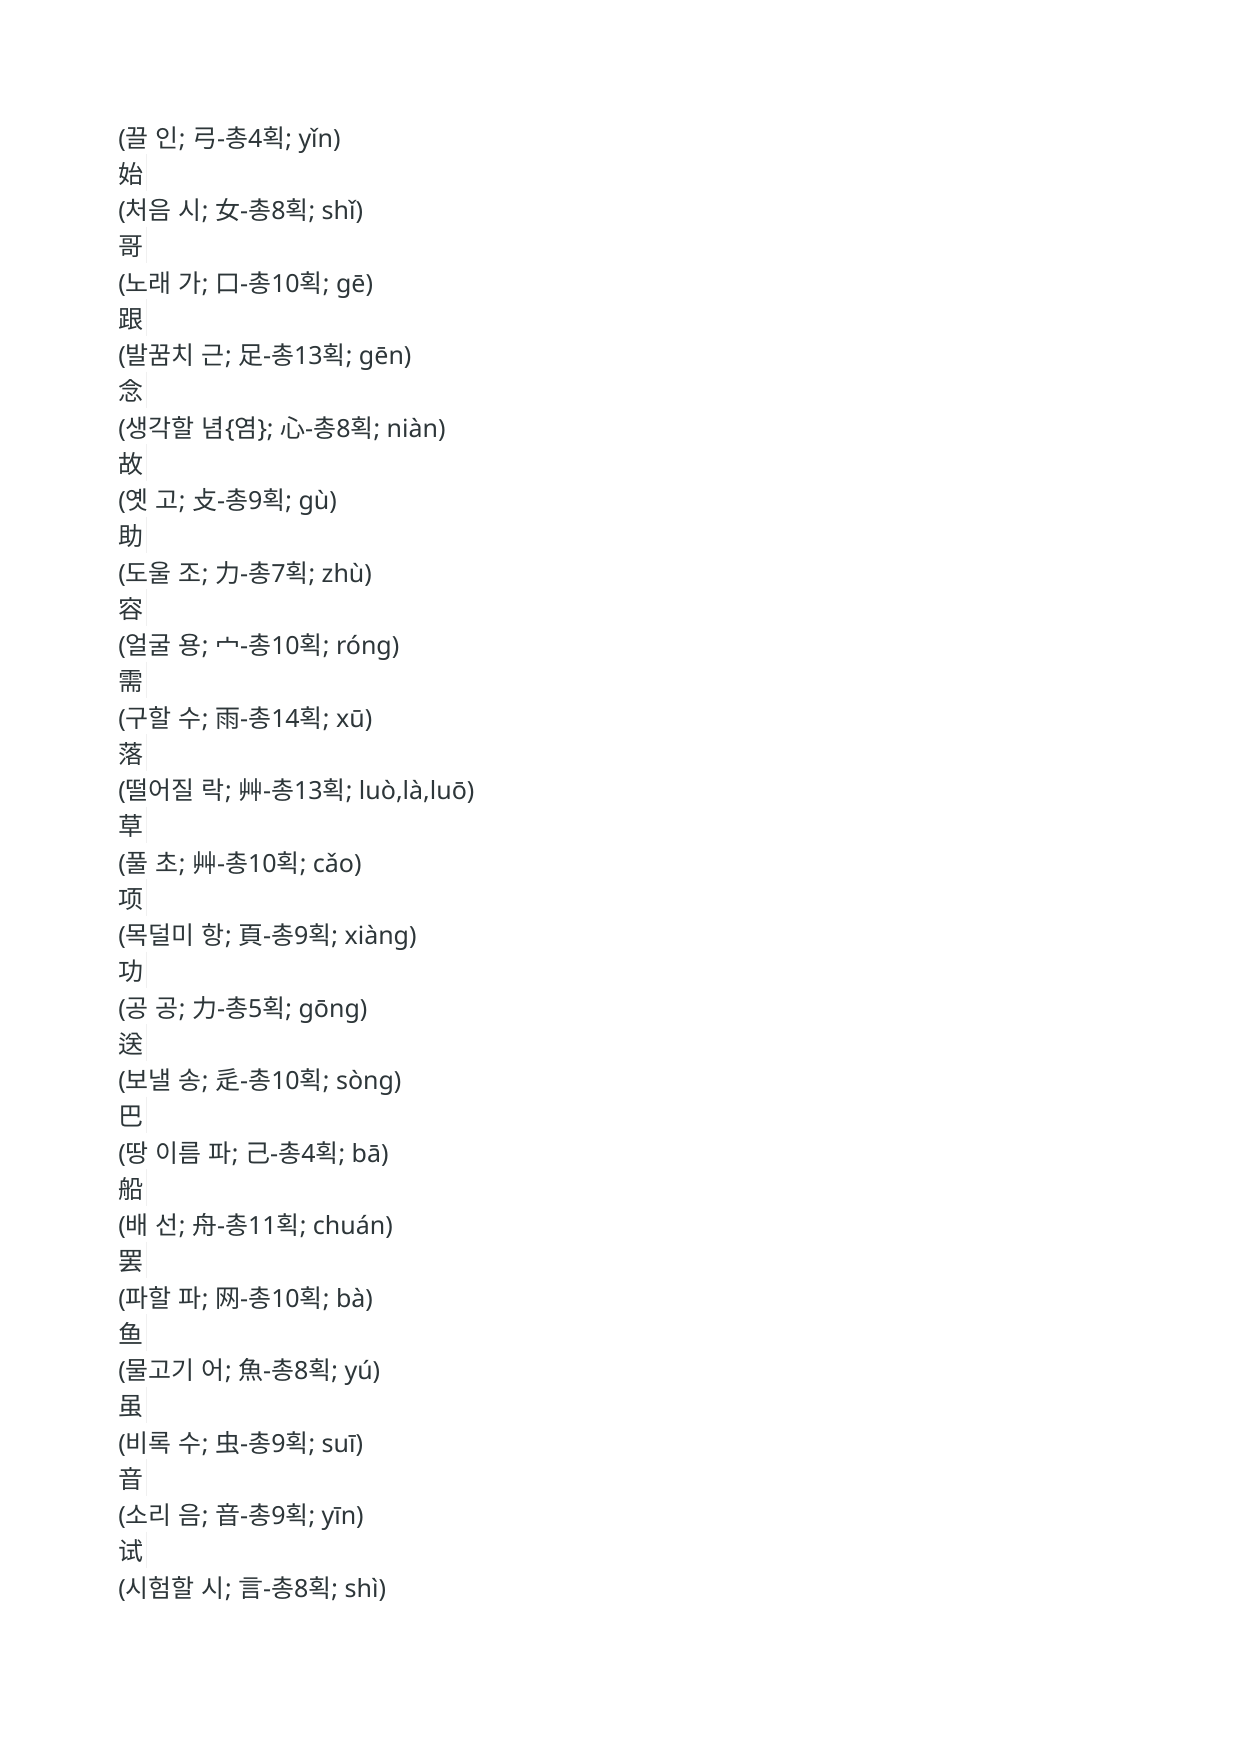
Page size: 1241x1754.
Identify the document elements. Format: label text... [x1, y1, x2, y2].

text (생각할 념{염}; ⼼-총8획; niàn) [118, 408, 1122, 444]
text [147, 1169, 1122, 1206]
text (노래 가; ⼝-총10획; gē) [118, 263, 1122, 299]
text (구할 수; ⾬-총14획; xū) [118, 698, 1122, 734]
text (옛 고; ⽁-총9획; gù) [118, 481, 1122, 517]
text 念 [118, 372, 146, 408]
text 项 [118, 879, 146, 916]
text (발꿈치 근; ⾜-총13획; gēn) [118, 336, 1122, 372]
text (처음 시; ⼥-총8획; shǐ) [118, 191, 1122, 227]
text [147, 299, 1122, 336]
text [147, 879, 1122, 916]
text [147, 952, 1122, 988]
text (얼굴 용; ⼧-총10획; róng) [118, 626, 1122, 662]
text [147, 1024, 1122, 1061]
text (시험할 시; ⾔-총8획; shì) [118, 1568, 1122, 1604]
text (땅 이름 파; ⼰-총4획; bā) [118, 1133, 1122, 1169]
text (공 공; ⼒-총5획; gōng) [118, 988, 1122, 1024]
text (목덜미 항; ⾴-총9획; xiàng) [118, 916, 1122, 952]
text 草 [118, 807, 146, 843]
text [147, 1097, 1122, 1133]
text 罢 [118, 1242, 146, 1278]
text (배 선; ⾈-총11획; chuán) [118, 1206, 1122, 1242]
text [147, 589, 1122, 626]
text 鱼 [118, 1314, 146, 1351]
text [147, 372, 1122, 408]
text (소리 음; ⾳-총9획; yīn) [118, 1496, 1122, 1532]
text 虽 [118, 1387, 146, 1423]
text [147, 1314, 1122, 1351]
text 送 [118, 1024, 146, 1061]
text 音 [118, 1459, 146, 1496]
text 跟 [118, 299, 146, 336]
text (도울 조; ⼒-총7획; zhù) [118, 553, 1122, 589]
text [147, 807, 1122, 843]
text (보낼 송; ⾡-총10획; sòng) [118, 1061, 1122, 1097]
text 需 [118, 662, 146, 698]
text 助 [118, 517, 146, 553]
text 容 [118, 589, 146, 626]
text [147, 1532, 1122, 1568]
text 落 [118, 734, 146, 771]
text [147, 1387, 1122, 1423]
text [147, 1242, 1122, 1278]
text 试 [118, 1532, 146, 1568]
text 功 [118, 952, 146, 988]
text 始 [118, 154, 146, 191]
text (물고기 어; ⿂-총8획; yú) [118, 1351, 1122, 1387]
text [147, 662, 1122, 698]
text [147, 444, 1122, 481]
text (파할 파; ⽹-총10획; bà) [118, 1278, 1122, 1314]
text 故 [118, 444, 146, 481]
text 船 [118, 1169, 146, 1206]
text 哥 [118, 227, 146, 263]
text (끌 인; ⼸-총4획; yǐn) [118, 118, 1122, 154]
text (떨어질 락; ⾋-총13획; luò,là,luō) [118, 771, 1122, 807]
text [147, 1459, 1122, 1496]
text [147, 734, 1122, 771]
text 巴 [118, 1097, 146, 1133]
text [147, 517, 1122, 553]
text [147, 227, 1122, 263]
text (비록 수; ⾍-총9획; suī) [118, 1423, 1122, 1459]
text (풀 초; ⾋-총10획; cǎo) [118, 843, 1122, 879]
text [147, 154, 1122, 191]
